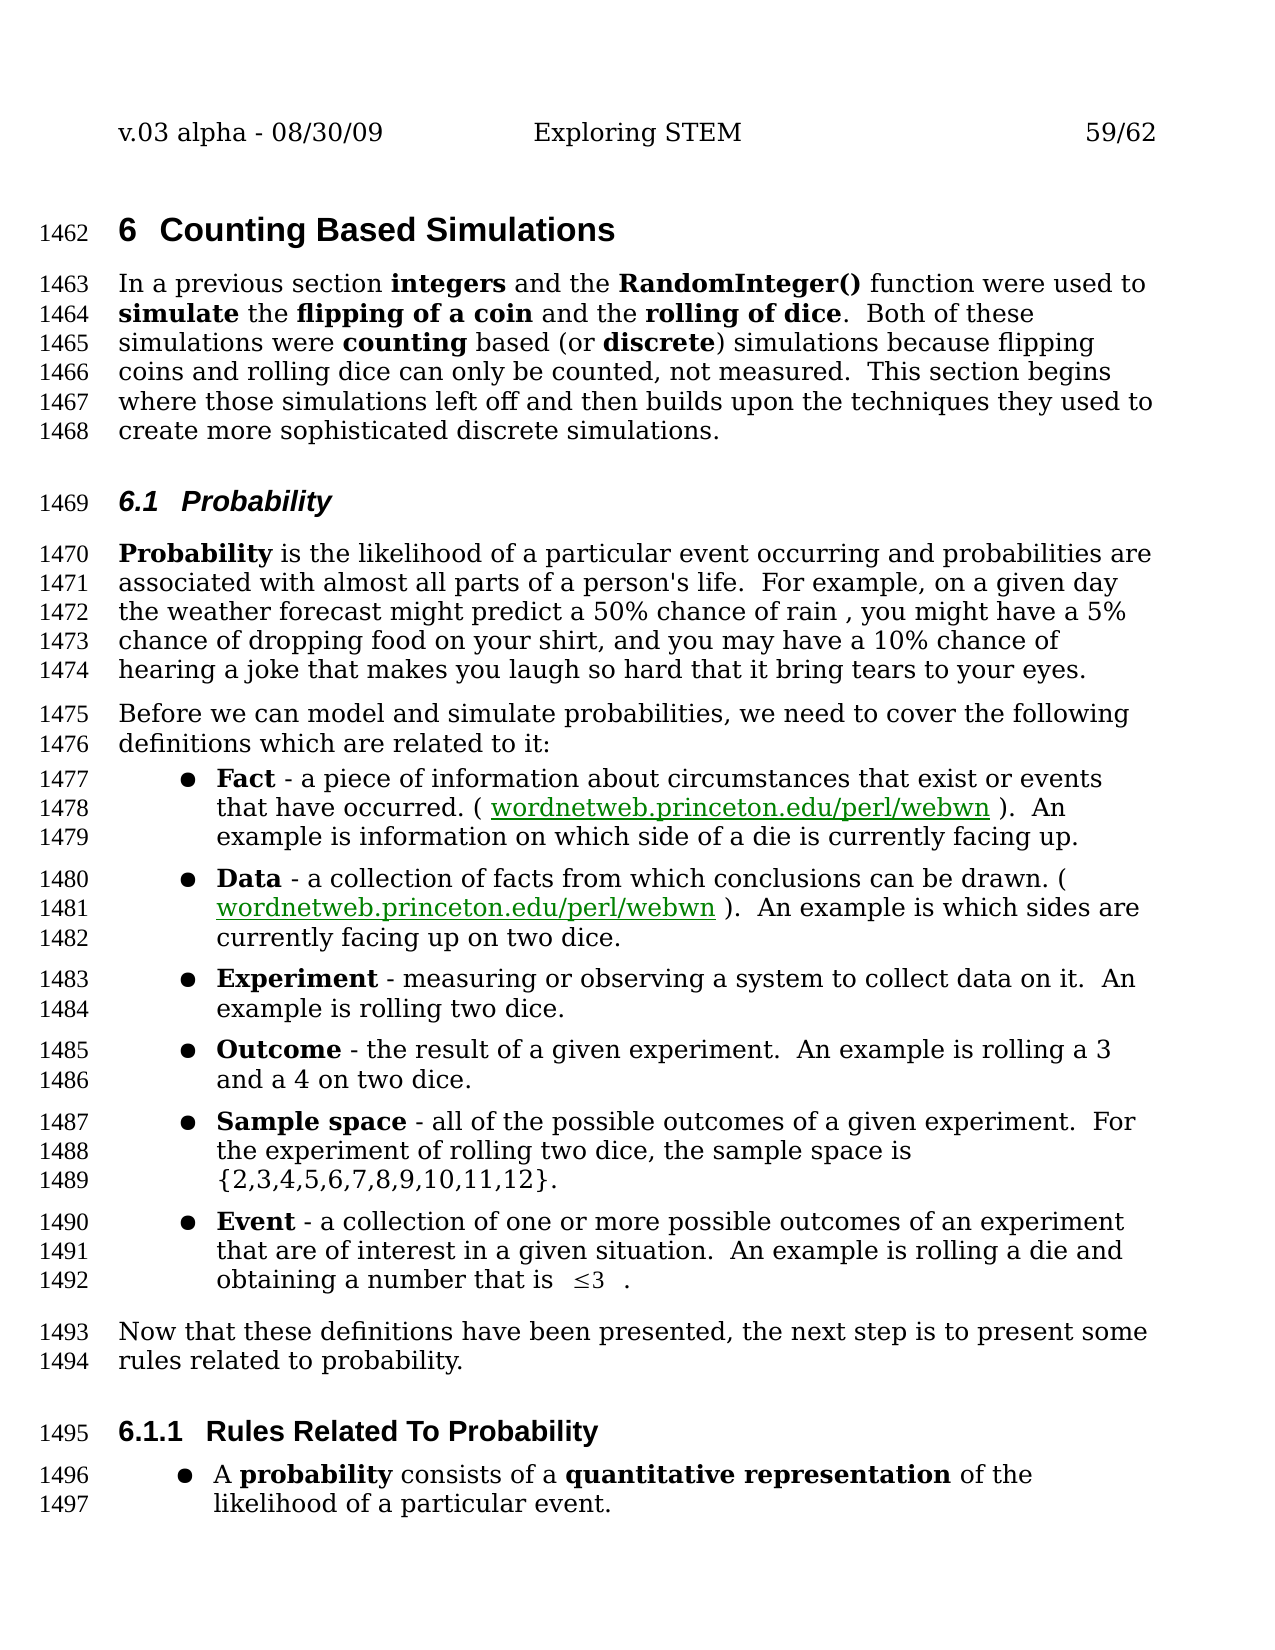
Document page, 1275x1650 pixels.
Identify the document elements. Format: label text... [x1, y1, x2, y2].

list A probability consists of a quantitative representation of the likelihood of a particular event. [175, 1460, 1157, 1518]
list Event - a collection of one or more possible outcomes of an experiment that are of interest in a given situation. An example is rolling a die and obtaining a number that is. [178, 1207, 1157, 1295]
list Experiment - measuring or observing a system to collect data on it. An example is rolling two dice. [178, 964, 1157, 1023]
text Now that these definitions have been presented, the next step is to present some rules related to probability. [118, 1317, 1157, 1375]
subtitle Probability [118, 484, 1157, 518]
text Before we can model and simulate probabilities, we need to cover the following definitions which are related to it: [118, 699, 1157, 758]
list Sample space - all of the possible outcomes of a given experiment. For the experiment of rolling two dice, the sample space is {2,3,4,5,6,7,8,9,10,11,12}. [178, 1106, 1157, 1194]
list Outcome - the result of a given experiment. An example is rolling a 3 and a 4 on two dice. [178, 1035, 1157, 1094]
subtitle Counting Based Simulations [118, 210, 1157, 248]
text In a previous section integers and the RandomInteger() function were used to simulate the flipping of a coin and the rolling of dice. Both of these simulations were counting based (or discrete) simulations because flipping coins and rolling dice can only be counted, not measured. This section begins where those simulations left off and then builds upon the techniques they used to create more sophisticated discrete simulations. [118, 269, 1157, 445]
list Fact - a piece of information about circumstances that exist or events that have occurred. ( wordnetweb.princeton.edu/perl/webwn ). An example is information on which side of a die is currently facing up. [178, 764, 1157, 852]
text Probability is the likelihood of a particular event occurring and probabilities are associated with almost all parts of a person's life. For example, on a given day the weather forecast might predict a 50% chance of rain , you might have a 5% chance of dropping food on your shirt, and you may have a 10% chance of hearing a joke that makes you laugh so hard that it bring tears to your eyes. [118, 538, 1157, 684]
list Data - a collection of facts from which conclusions can be drawn. ( wordnetweb.princeton.edu/perl/webwn ). An example is which sides are currently facing up on two dice. [178, 864, 1157, 952]
subtitle Rules Related To Probability [118, 1414, 1157, 1448]
